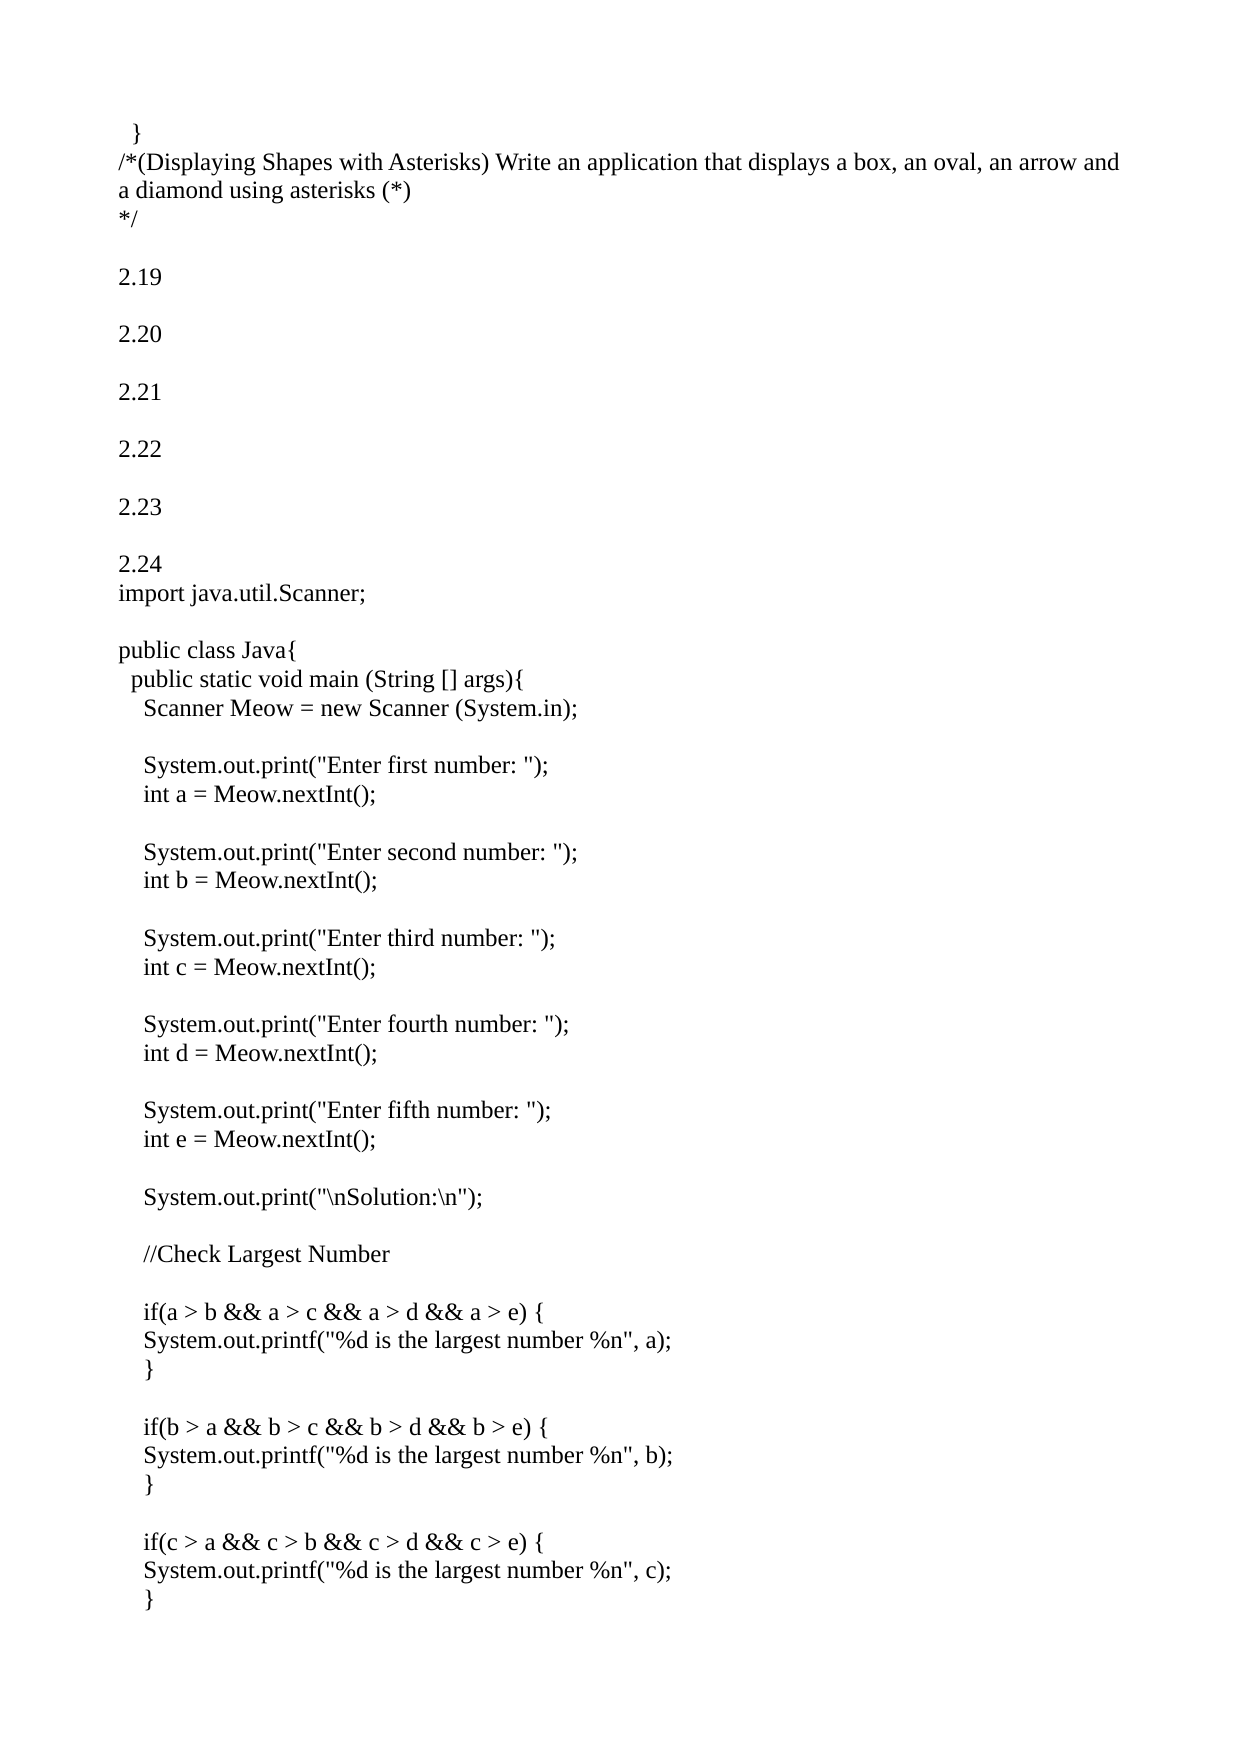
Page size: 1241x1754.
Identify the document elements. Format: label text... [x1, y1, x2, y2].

text int a = Meow.nextInt(); [118, 779, 1122, 808]
text } [118, 1584, 1122, 1613]
text int d = Meow.nextInt(); [118, 1038, 1122, 1067]
text */ [118, 204, 1122, 233]
text } [118, 1469, 1122, 1498]
text import java.util.Scanner; [118, 578, 1122, 607]
text System.out.printf("%d is the largest number %n", a); [118, 1326, 1122, 1354]
text public class Java{ [118, 636, 1122, 664]
text int e = Meow.nextInt(); [118, 1124, 1122, 1153]
text System.out.printf("%d is the largest number %n", b); [118, 1441, 1122, 1469]
text 2.19 [118, 262, 1122, 291]
text 2.22 [118, 434, 1122, 463]
text System.out.print("\nSolution:\n"); [118, 1182, 1122, 1211]
text public static void main (String [] args){ [118, 664, 1122, 693]
text Scanner Meow = new Scanner (System.in); [118, 693, 1122, 722]
text /*(Displaying Shapes with Asterisks) Write an application that displays a box, an oval, an arrow and a diamond using asterisks (*) [118, 147, 1122, 204]
text 2.20 [118, 319, 1122, 348]
text if(b > a && b > c && b > d && b > e) { [118, 1412, 1122, 1441]
text 2.23 [118, 492, 1122, 521]
text if(a > b && a > c && a > d && a > e) { [118, 1297, 1122, 1326]
text System.out.printf("%d is the largest number %n", c); [118, 1556, 1122, 1584]
text if(c > a && c > b && c > d && c > e) { [118, 1527, 1122, 1556]
text System.out.print("Enter fifth number: "); [118, 1096, 1122, 1124]
text 2.24 [118, 549, 1122, 578]
text System.out.print("Enter third number: "); [118, 923, 1122, 952]
text System.out.print("Enter fourth number: "); [118, 1009, 1122, 1038]
text int b = Meow.nextInt(); [118, 866, 1122, 894]
text //Check Largest Number [118, 1239, 1122, 1268]
text int c = Meow.nextInt(); [118, 952, 1122, 981]
text System.out.print("Enter second number: "); [118, 837, 1122, 866]
text 2.21 [118, 377, 1122, 406]
text System.out.print("Enter first number: "); [118, 751, 1122, 779]
text } [118, 1354, 1122, 1383]
text } [118, 118, 1122, 147]
